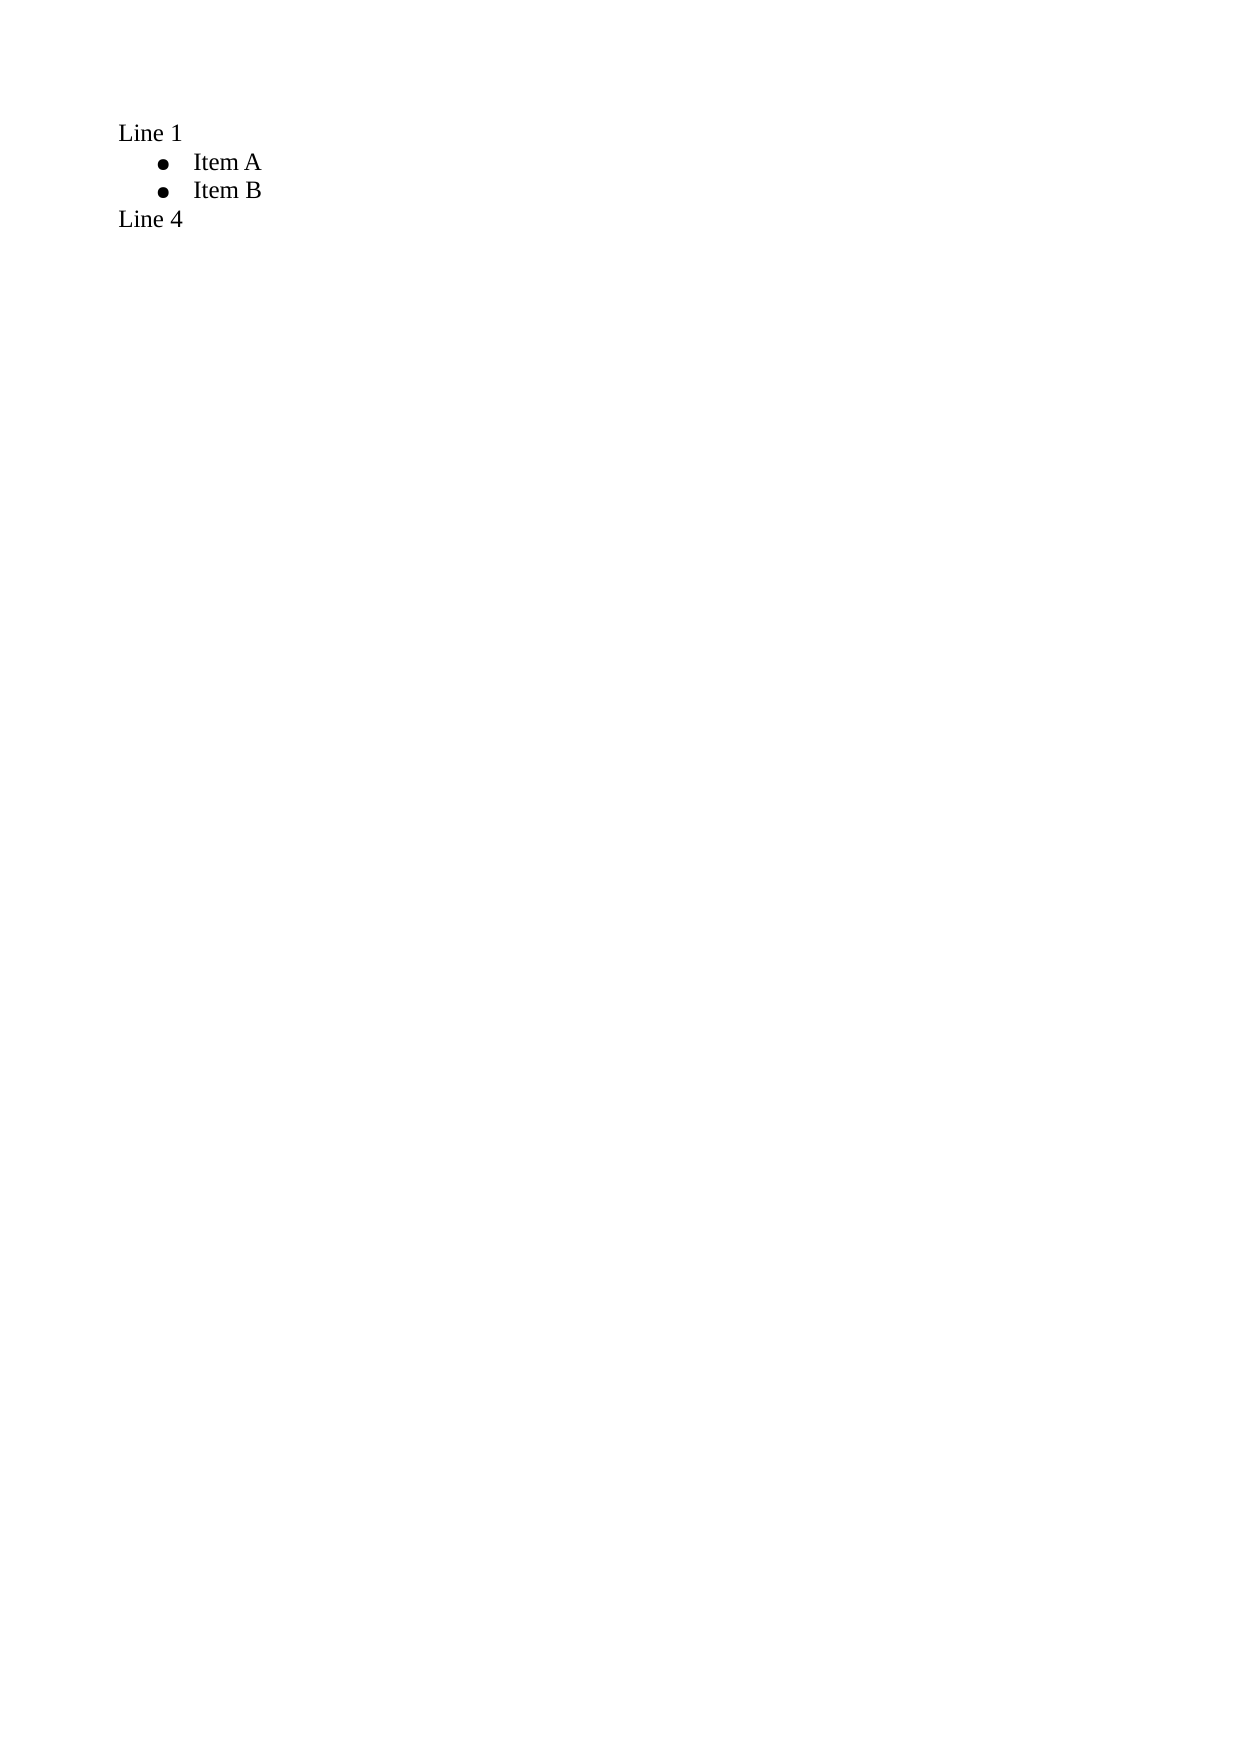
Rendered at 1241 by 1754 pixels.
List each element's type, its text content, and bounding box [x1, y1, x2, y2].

list Item A [156, 147, 1122, 176]
list Item B [156, 176, 1122, 204]
text Line 1 [118, 118, 1122, 147]
text Line 4 [118, 204, 1122, 233]
